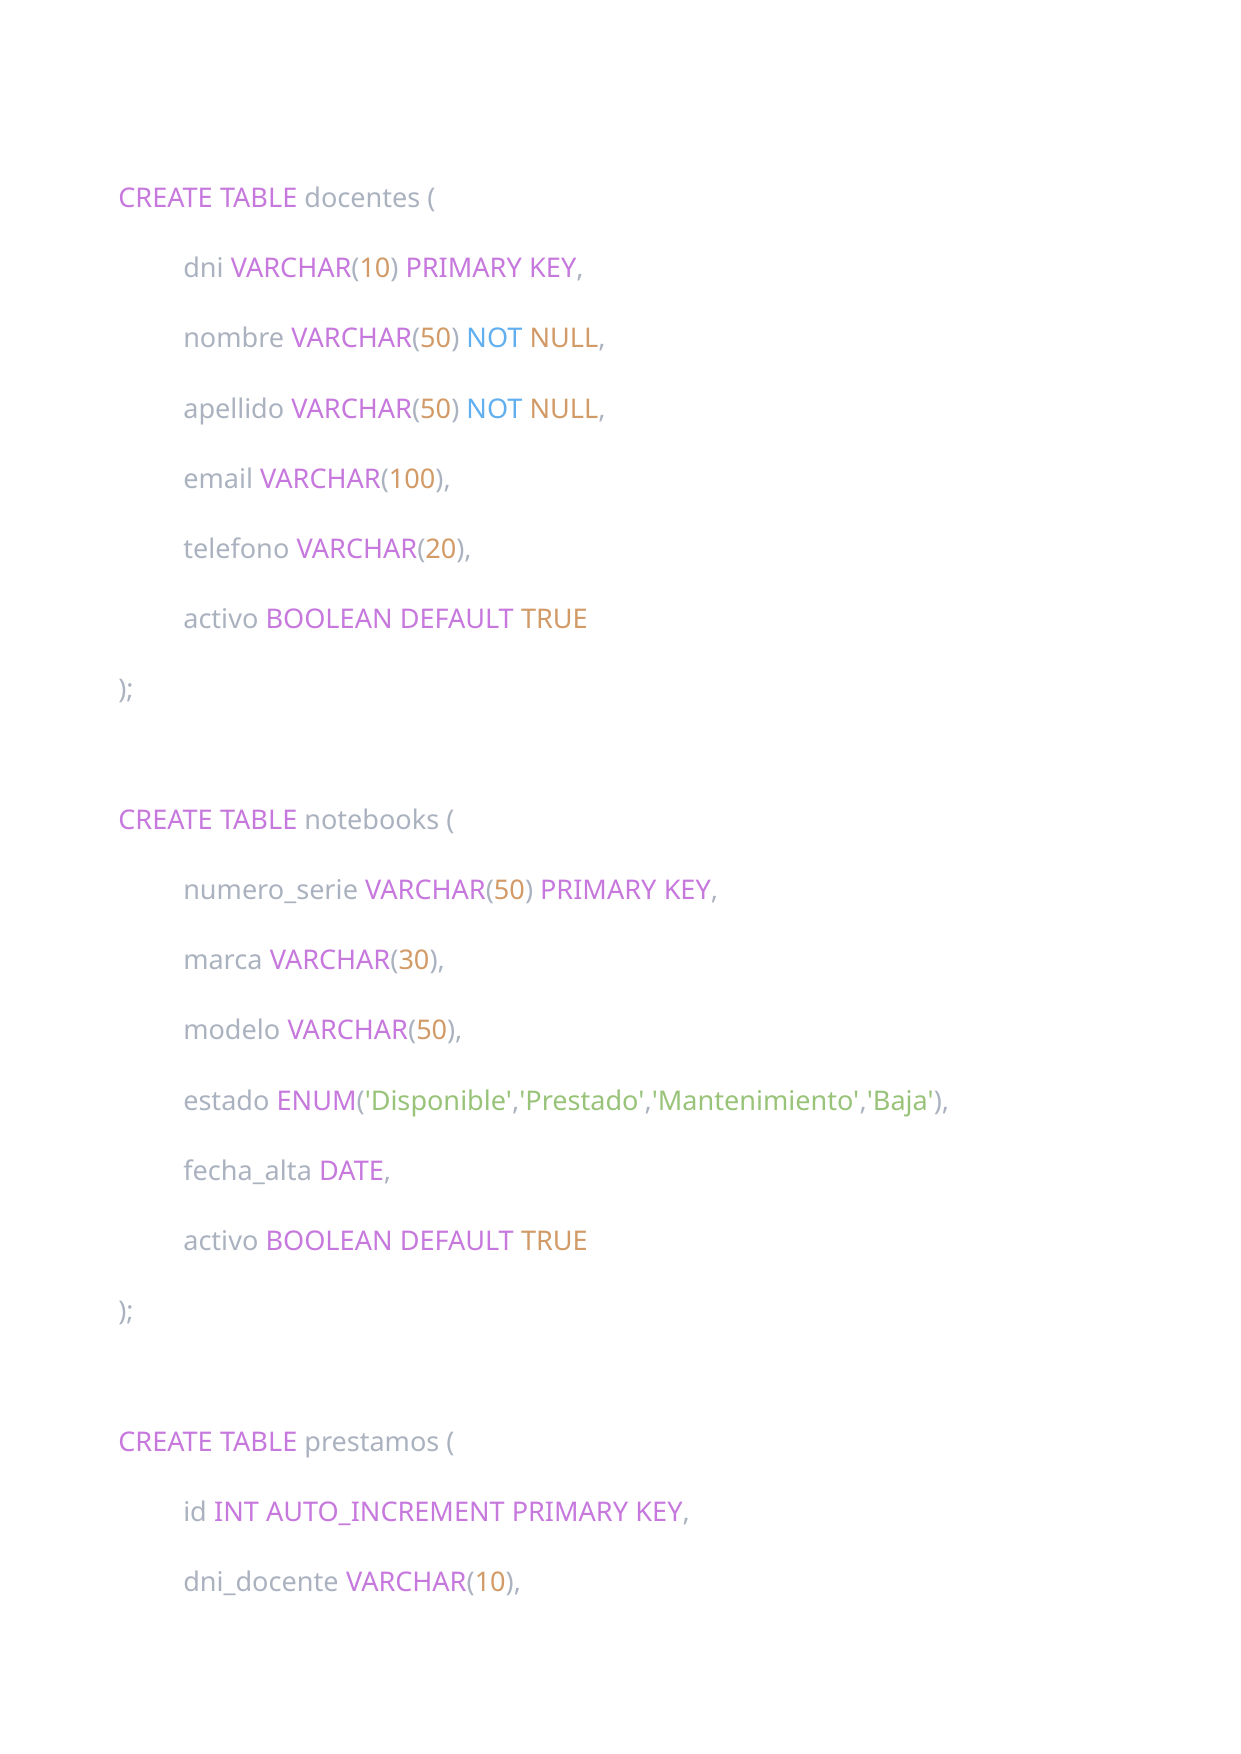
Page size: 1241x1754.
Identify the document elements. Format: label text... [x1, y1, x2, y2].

text estado ENUM('Disponible','Prestado','Mantenimiento','Baja'), [118, 1081, 1122, 1118]
text dni_docente VARCHAR(10), [118, 1562, 1122, 1599]
text CREATE TABLE notebooks ( [118, 800, 1122, 837]
text telefono VARCHAR(20), [118, 529, 1122, 567]
text modelo VARCHAR(50), [118, 1011, 1122, 1048]
text id INT AUTO_INCREMENT PRIMARY KEY, [118, 1492, 1122, 1529]
text email VARCHAR(100), [118, 459, 1122, 496]
text ); [118, 1292, 1122, 1328]
text activo BOOLEAN DEFAULT TRUE [118, 600, 1122, 637]
text CREATE TABLE prestamos ( [118, 1422, 1122, 1459]
text dni VARCHAR(10) PRIMARY KEY, [118, 249, 1122, 286]
text CREATE TABLE docentes ( [118, 179, 1122, 216]
text apellido VARCHAR(50) NOT NULL, [118, 389, 1122, 426]
text numero_serie VARCHAR(50) PRIMARY KEY, [118, 870, 1122, 907]
text activo BOOLEAN DEFAULT TRUE [118, 1221, 1122, 1258]
text marca VARCHAR(30), [118, 941, 1122, 978]
text ); [118, 670, 1122, 707]
text fecha_alta DATE, [118, 1151, 1122, 1188]
text nombre VARCHAR(50) NOT NULL, [118, 319, 1122, 356]
